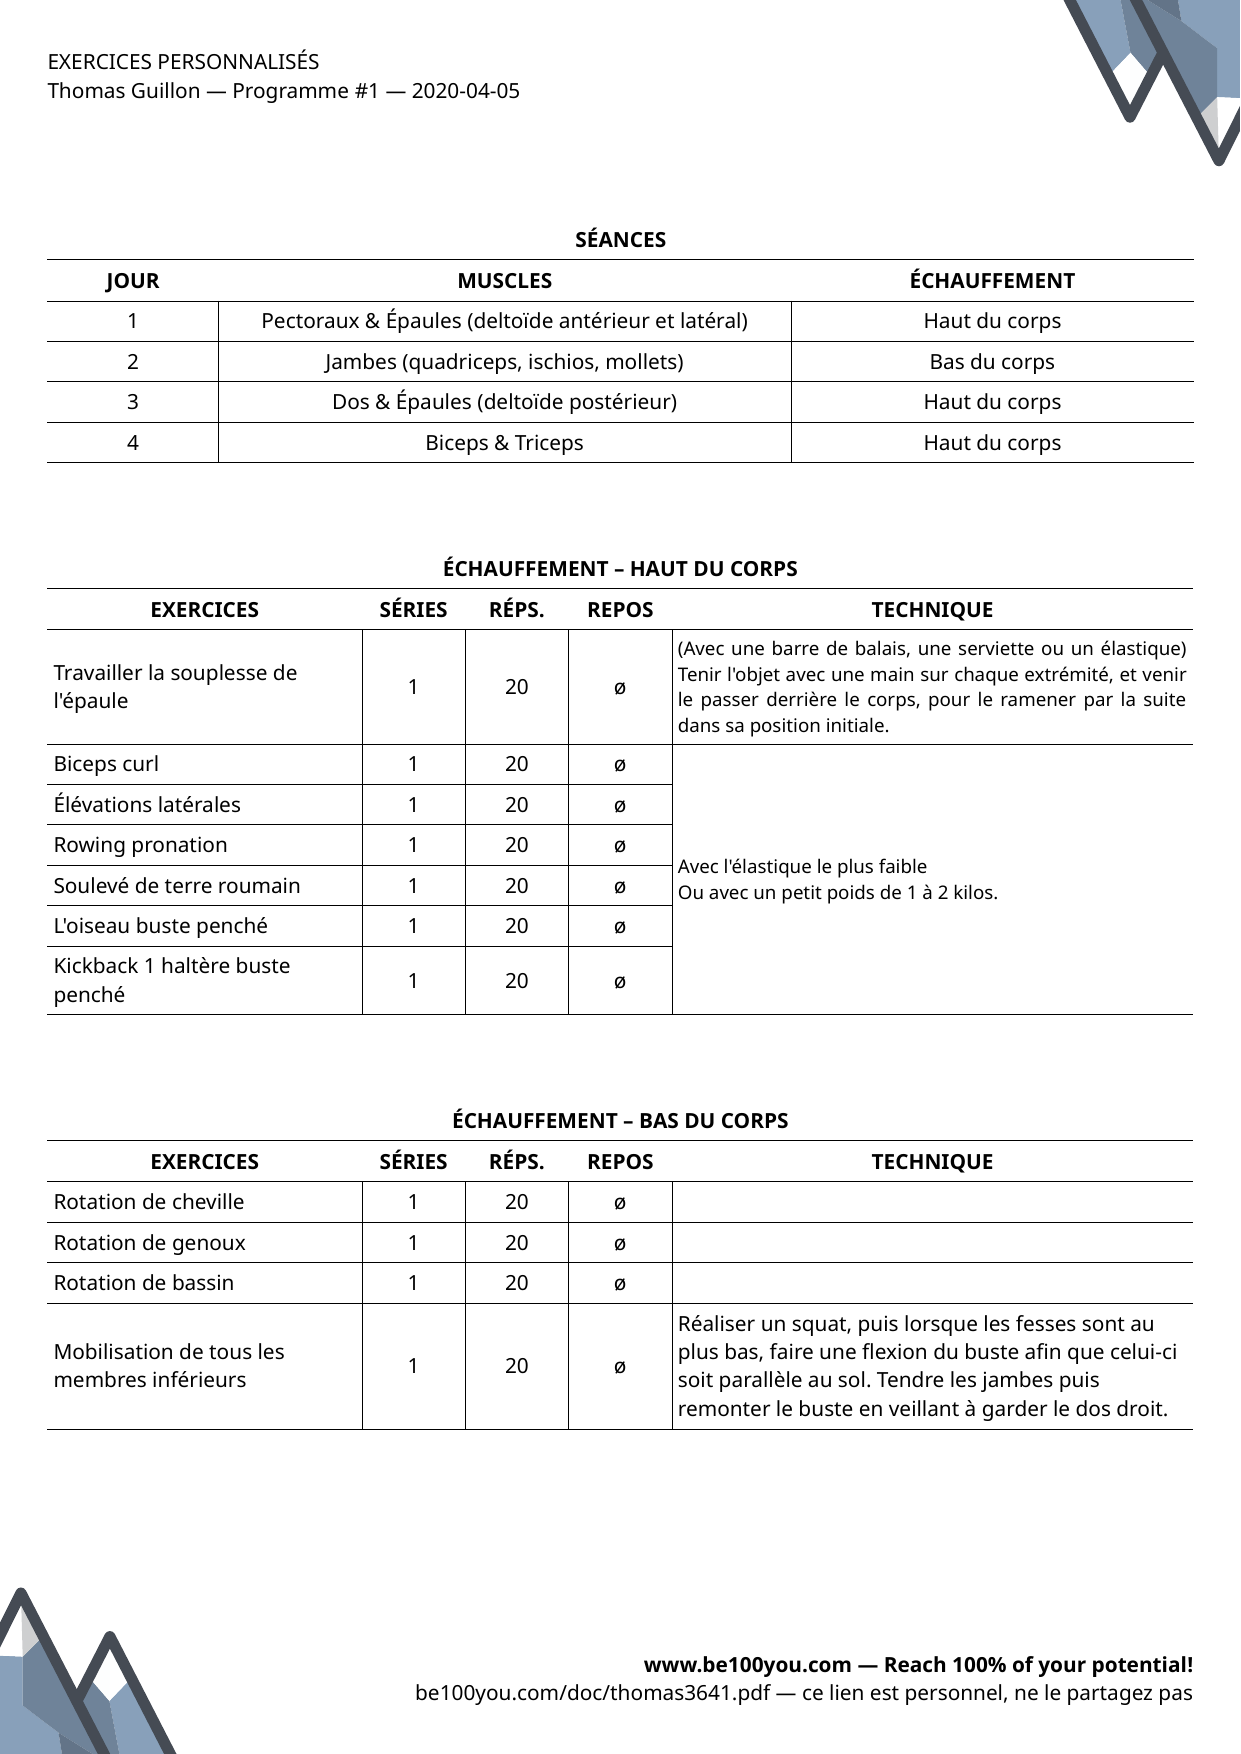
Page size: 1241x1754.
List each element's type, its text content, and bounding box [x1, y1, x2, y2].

table_cell 20 [466, 630, 568, 743]
table_cell REPOS [568, 1141, 672, 1181]
table_cell Biceps & Triceps [219, 423, 791, 462]
table_cell ø [569, 947, 672, 1014]
table_cell SÉRIES [362, 589, 465, 629]
table_cell RÉPS. [465, 589, 568, 629]
table_cell 4 [47, 423, 218, 462]
table_cell 20 [466, 906, 568, 946]
table_cell Jambes (quadriceps, ischios, mollets) [219, 342, 791, 381]
table_cell Haut du corps [792, 423, 1194, 462]
table_cell [673, 1223, 1193, 1262]
table_cell 1 [363, 825, 465, 865]
table_cell ø [569, 906, 672, 946]
table_cell SÉRIES [362, 1141, 465, 1181]
table_cell L'oiseau buste penché [47, 906, 362, 946]
table_cell Kickback 1 haltère buste penché [47, 947, 362, 1014]
table_header ÉCHAUFFEMENT – BAS DU CORPS [47, 1100, 1193, 1140]
table_cell 20 [466, 1263, 568, 1303]
table_cell 1 [363, 906, 465, 946]
table_cell 1 [47, 302, 218, 341]
table_cell 1 [363, 1304, 465, 1428]
table_cell Travailler la souplesse de l'épaule [47, 630, 362, 743]
table_cell RÉPS. [465, 1141, 568, 1181]
table_cell 1 [363, 947, 465, 1014]
table_cell 1 [363, 785, 465, 824]
table_cell Dos & Épaules (deltoïde postérieur) [219, 382, 791, 422]
table_cell TECHNIQUE [672, 589, 1193, 629]
table_cell (Avec une barre de balais, une serviette ou un élastique) Tenir l'objet avec une main sur chaque extrémité, et venir le passer derrière le corps, pour le ramener par la suite dans sa position initiale. [673, 630, 1193, 743]
table_cell Rotation de genoux [47, 1223, 362, 1262]
table_cell ø [569, 785, 672, 824]
table_cell Mobilisation de tous les membres inférieurs [47, 1304, 362, 1428]
table_cell Pectoraux & Épaules (deltoïde antérieur et latéral) [219, 302, 791, 341]
table_cell EXERCICES [47, 589, 362, 629]
table_cell 1 [363, 1223, 465, 1262]
table_cell 20 [466, 1304, 568, 1428]
table_cell Haut du corps [792, 302, 1194, 341]
table_cell 3 [47, 382, 218, 422]
table_cell Bas du corps [792, 342, 1194, 381]
table_cell Soulevé de terre roumain [47, 866, 362, 905]
table_cell [673, 1182, 1193, 1222]
table_cell REPOS [568, 589, 672, 629]
table_header ÉCHAUFFEMENT – HAUT DU CORPS [47, 548, 1193, 588]
table_cell JOUR [47, 260, 218, 301]
table_cell 1 [363, 745, 465, 784]
table_cell Rotation de cheville [47, 1182, 362, 1222]
table_cell ø [569, 866, 672, 905]
table_cell 20 [466, 745, 568, 784]
table_cell 20 [466, 947, 568, 1014]
table_cell Réaliser un squat, puis lorsque les fesses sont au plus bas, faire une flexion du buste afin que celui-ci soit parallèle au sol. Tendre les jambes puis remonter le buste en veillant à garder le dos droit. [673, 1304, 1193, 1428]
table_cell EXERCICES [47, 1141, 362, 1181]
table_cell 1 [363, 866, 465, 905]
table_cell ø [569, 1223, 672, 1262]
table_cell ø [569, 745, 672, 784]
table_cell ø [569, 1304, 672, 1428]
table_cell Rowing pronation [47, 825, 362, 865]
table_cell ÉCHAUFFEMENT [791, 260, 1194, 301]
table_cell 1 [363, 630, 465, 743]
table_cell 20 [466, 785, 568, 824]
table_cell ø [569, 1182, 672, 1222]
table_cell ø [569, 825, 672, 865]
table_header SÉANCES [47, 219, 1194, 259]
table_cell 20 [466, 866, 568, 905]
table_cell 1 [363, 1263, 465, 1303]
table_cell Avec l'élastique le plus faible Ou avec un petit poids de 1 à 2 kilos. [673, 745, 1193, 1014]
table_cell 20 [466, 1223, 568, 1262]
table_cell TECHNIQUE [672, 1141, 1193, 1181]
table_cell Biceps curl [47, 745, 362, 784]
table_cell Rotation de bassin [47, 1263, 362, 1303]
table_cell ø [569, 630, 672, 743]
table_cell Élévations latérales [47, 785, 362, 824]
table_cell ø [569, 1263, 672, 1303]
table_cell Haut du corps [792, 382, 1194, 422]
table_cell 20 [466, 825, 568, 865]
table_cell 2 [47, 342, 218, 381]
table_cell 20 [466, 1182, 568, 1222]
table_cell MUSCLES [218, 260, 791, 301]
table_cell 1 [363, 1182, 465, 1222]
table_cell [673, 1263, 1193, 1303]
